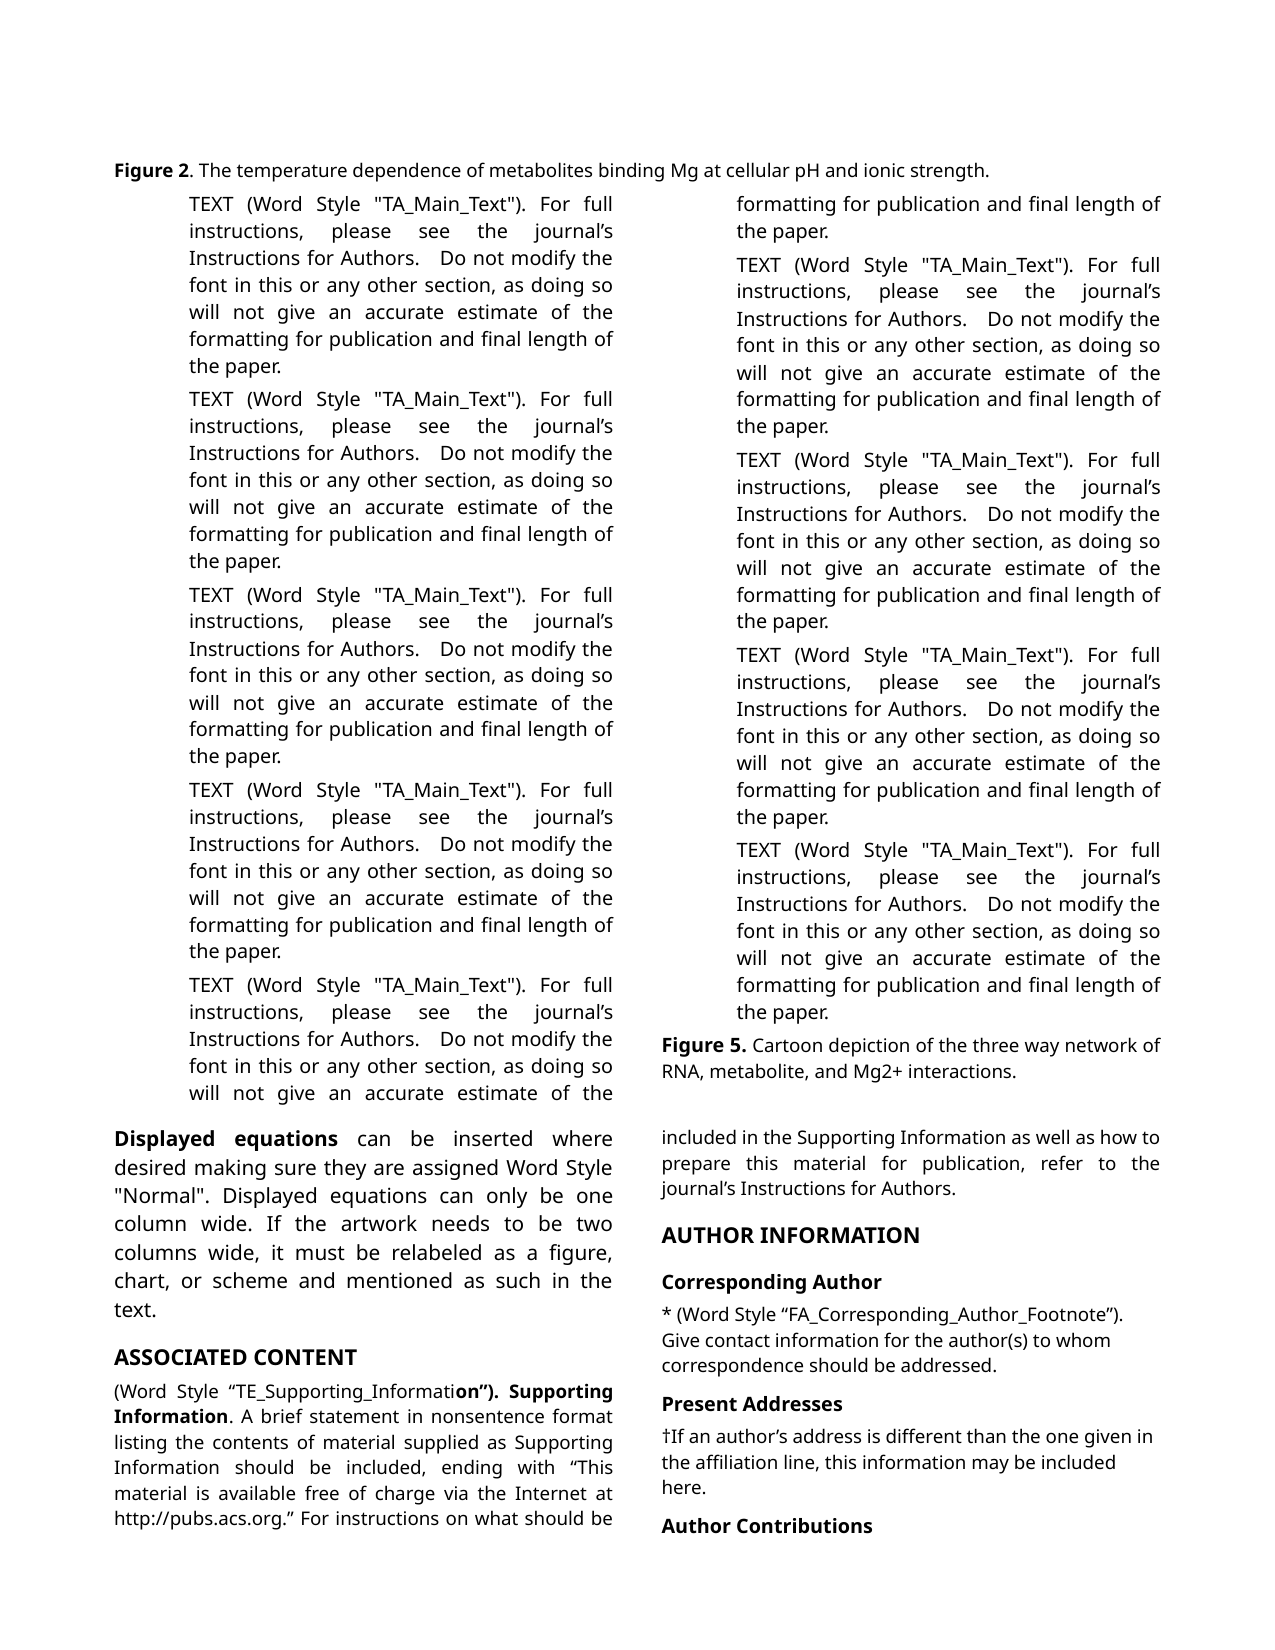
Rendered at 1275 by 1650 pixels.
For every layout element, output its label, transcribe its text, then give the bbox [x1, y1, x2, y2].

text †If an author’s address is different than the one given in the affiliation line, this information may be included here. [661, 1424, 1161, 1500]
text TEXT (Word Style "TA_Main_Text"). For full instructions, please see the journal’s Instructions for Authors. Do not modify the font in this or any other section, as doing so will not give an accurate estimate of the formatting for publication and final length of the paper. [736, 446, 1161, 635]
text included in the Supporting Information as well as how to prepare this material for publication, refer to the journal’s Instructions for Authors. [661, 1124, 1161, 1201]
text * (Word Style “FA_Corresponding_Author_Footnote”). Give contact information for the author(s) to whom correspondence should be addressed. [661, 1301, 1161, 1378]
subtitle Corresponding Author [661, 1268, 1161, 1295]
subtitle Author Contributions [661, 1513, 1161, 1540]
text TEXT (Word Style "TA_Main_Text"). For full instructions, please see the journal’s Instructions for Authors. Do not modify the font in this or any other section, as doing so will not give an accurate estimate of the [189, 971, 613, 1106]
title ASSOCIATED CONTENT [114, 1342, 613, 1372]
subtitle Present Addresses [661, 1390, 1161, 1417]
text Figure 5. Cartoon depiction of the three way network of RNA, metabolite, and Mg2+ interactions. [661, 1031, 1161, 1084]
text TEXT (Word Style "TA_Main_Text"). For full instructions, please see the journal’s Instructions for Authors. Do not modify the font in this or any other section, as doing so will not give an accurate estimate of the formatting for publication and final length of the paper. [189, 386, 613, 574]
text TEXT (Word Style "TA_Main_Text"). For full instructions, please see the journal’s Instructions for Authors. Do not modify the font in this or any other section, as doing so will not give an accurate estimate of the formatting for publication and final length of the paper. [189, 191, 613, 379]
text TEXT (Word Style "TA_Main_Text"). For full instructions, please see the journal’s Instructions for Authors. Do not modify the font in this or any other section, as doing so will not give an accurate estimate of the formatting for publication and final length of the paper. [189, 776, 613, 965]
text TEXT (Word Style "TA_Main_Text"). For full instructions, please see the journal’s Instructions for Authors. Do not modify the font in this or any other section, as doing so will not give an accurate estimate of the formatting for publication and final length of the paper. [736, 836, 1161, 1025]
text TEXT (Word Style "TA_Main_Text"). For full instructions, please see the journal’s Instructions for Authors. Do not modify the font in this or any other section, as doing so will not give an accurate estimate of the formatting for publication and final length of the paper. [189, 581, 613, 770]
text formatting for publication and final length of the paper. [736, 191, 1161, 244]
text TEXT (Word Style "TA_Main_Text"). For full instructions, please see the journal’s Instructions for Authors. Do not modify the font in this or any other section, as doing so will not give an accurate estimate of the formatting for publication and final length of the paper. [736, 251, 1161, 440]
title AUTHOR INFORMATION [661, 1219, 1161, 1249]
text Figure 2. The temperature dependence of metabolites binding Mg at cellular pH and ionic strength. [114, 158, 1161, 183]
text (Word Style “TE_Supporting_Information”). Supporting Information. A brief statement in nonsentence format listing the contents of material supplied as Supporting Information should be included, ending with “This material is available free of charge via the Internet at http://pubs.acs.org.” For instructions on what should be [114, 1378, 613, 1531]
text Displayed equations can be inserted where desired making sure they are assigned Word Style "Normal". Displayed equations can only be one column wide. If the artwork needs to be two columns wide, it must be relabeled as a figure, chart, or scheme and mentioned as such in the text. [114, 1124, 613, 1323]
text TEXT (Word Style "TA_Main_Text"). For full instructions, please see the journal’s Instructions for Authors. Do not modify the font in this or any other section, as doing so will not give an accurate estimate of the formatting for publication and final length of the paper. [736, 641, 1161, 830]
